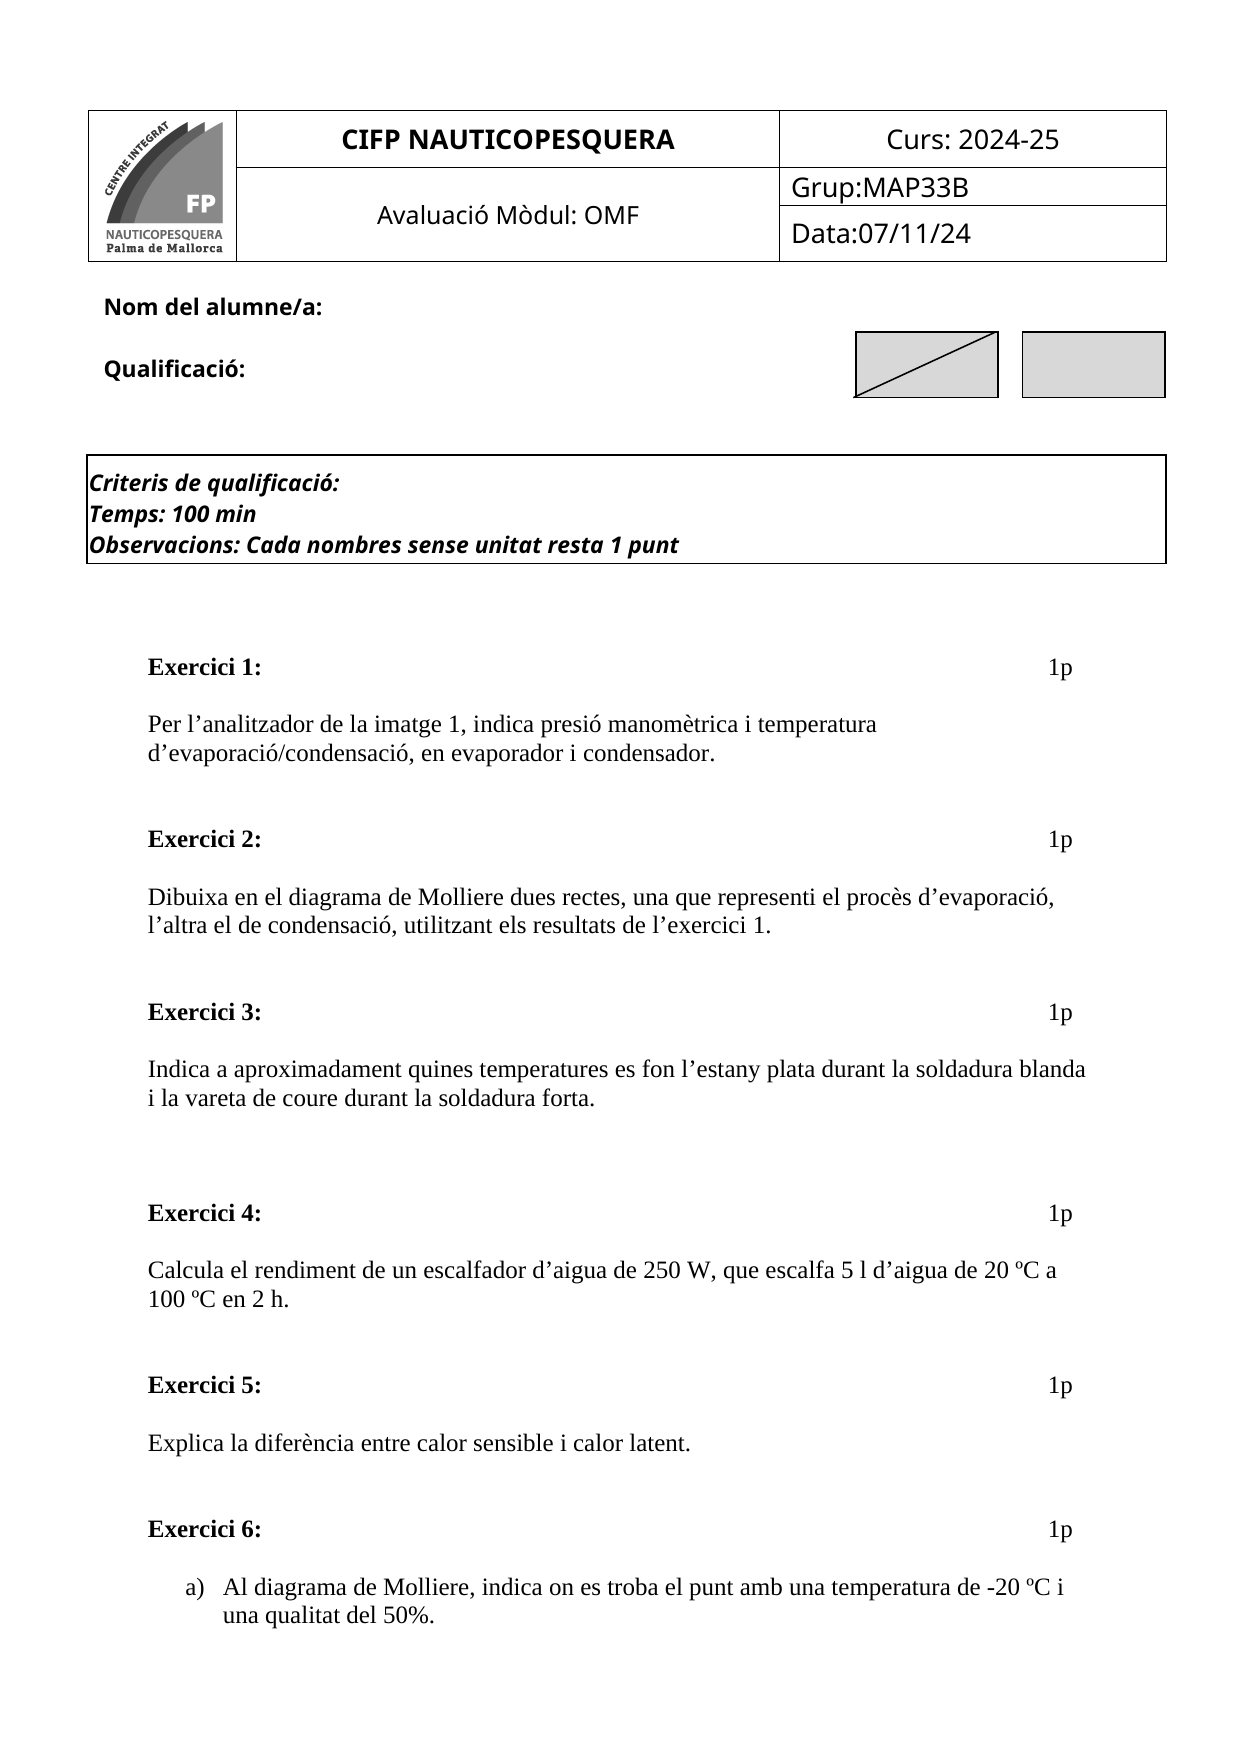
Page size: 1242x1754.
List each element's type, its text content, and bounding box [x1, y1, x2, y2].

text Exercici 4: 1p [148, 1198, 1094, 1227]
text Per l’analitzador de la imatge 1, indica presió manomètrica i temperatura d’evaporació/condensació, en evaporador i condensador. [148, 709, 1094, 767]
text Temps: 100 min [89, 498, 1094, 529]
text Criteris de qualificació: [89, 467, 1094, 498]
text Exercici 2: 1p [148, 824, 1094, 853]
text Nom del alumne/a: [103, 290, 1094, 322]
text Qualificació: [103, 353, 855, 384]
text Exercici 5: 1p [148, 1370, 1094, 1399]
text Indica a aproximadament quines temperatures es fon l’estany plata durant la soldadura blanda i la vareta de coure durant la soldadura forta. [148, 1054, 1094, 1112]
list Al diagrama de Molliere, indica on es troba el punt amb una temperatura de -20 ºC i una qualitat del 50%. [185, 1572, 1094, 1629]
text Calcula el rendiment de un escalfador d’aigua de 250 W, que escalfa 5 l d’aigua de 20 ºC a 100 ºC en 2 h. [148, 1255, 1094, 1313]
text Dibuixa en el diagrama de Molliere dues rectes, una que representi el procès d’evaporació, l’altra el de condensació, utilitzant els resultats de l’exercici 1. [148, 882, 1094, 939]
picture [100, 111, 229, 260]
text Exercici 6: 1p [148, 1514, 1094, 1543]
text [999, 353, 1022, 384]
text Observacions: Cada nombres sense unitat resta 1 punt [89, 529, 1094, 560]
text Explica la diferència entre calor sensible i calor latent. [148, 1428, 1094, 1457]
text Exercici 3: 1p [148, 997, 1094, 1025]
text Exercici 1: 1p [148, 652, 1094, 680]
